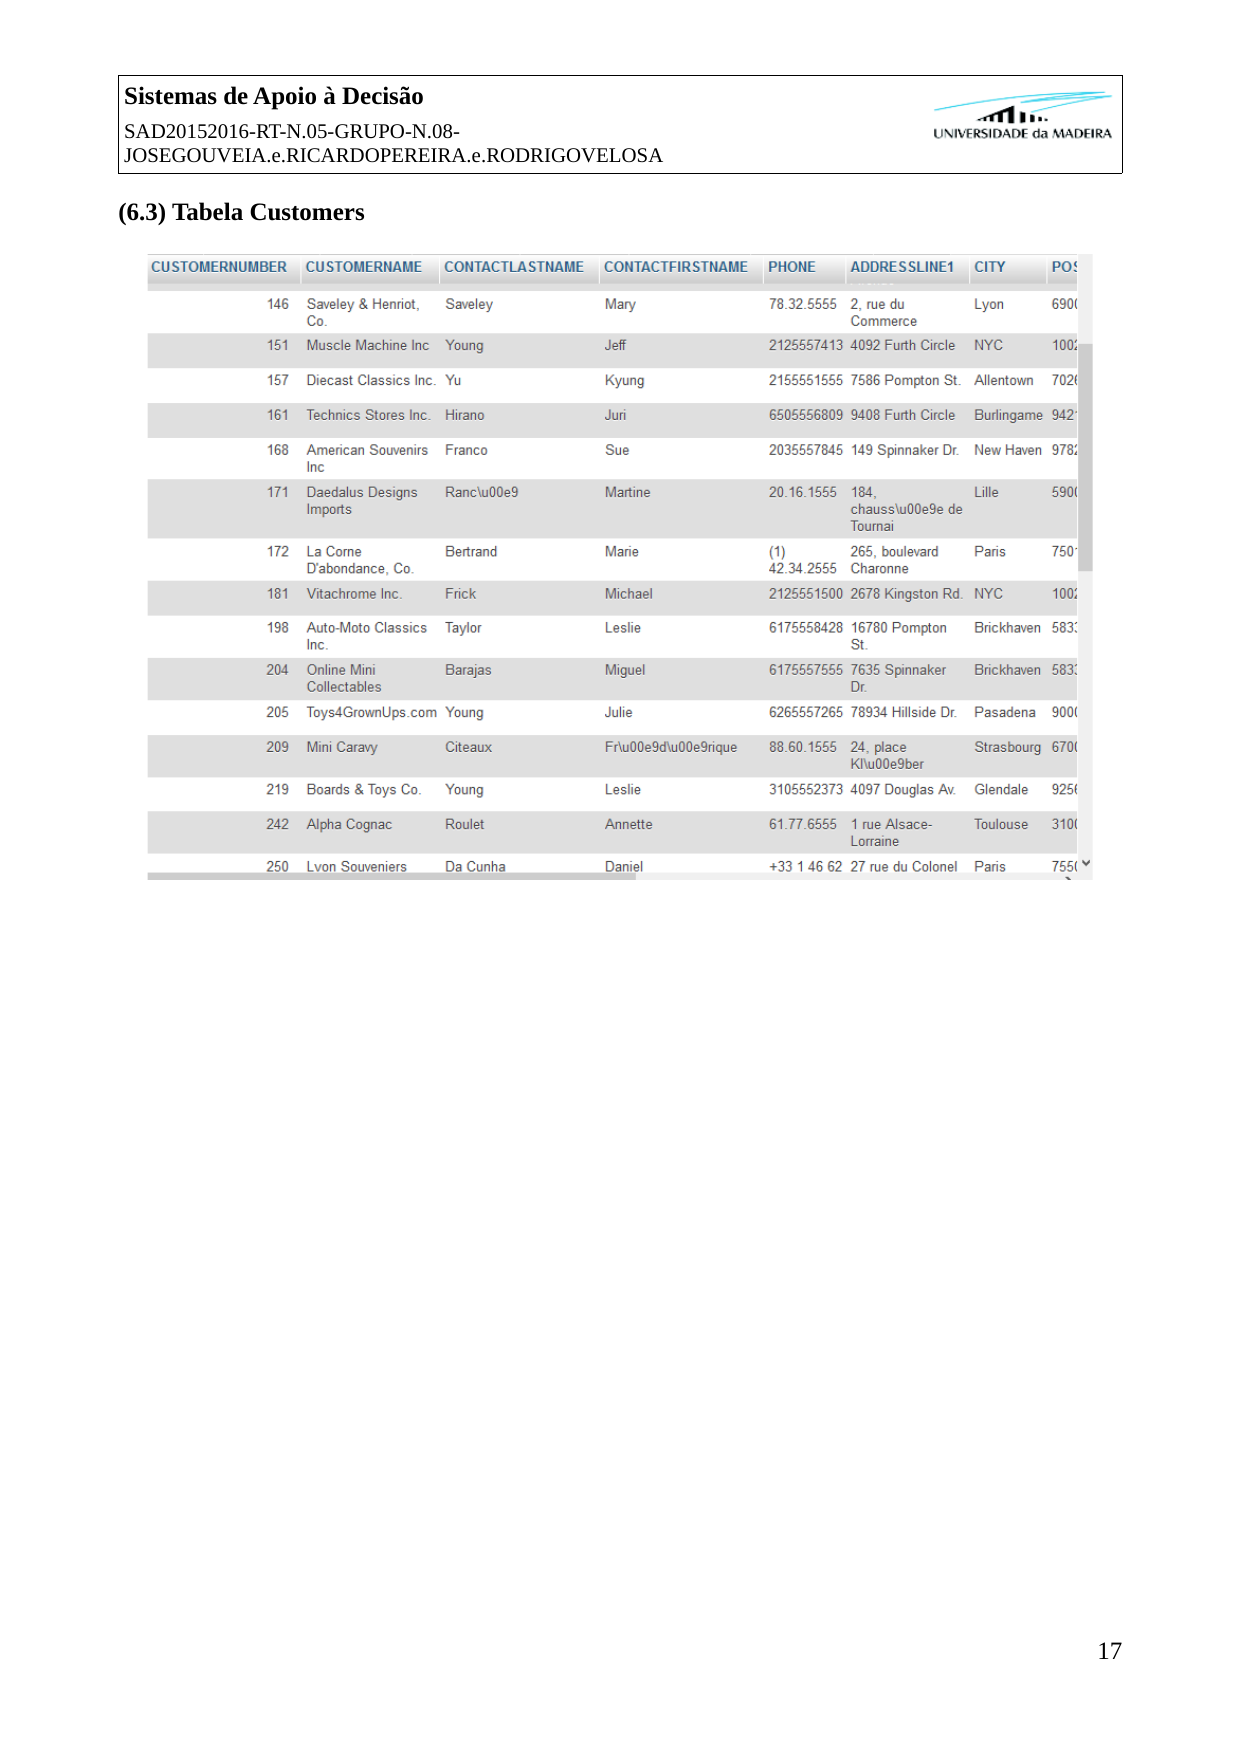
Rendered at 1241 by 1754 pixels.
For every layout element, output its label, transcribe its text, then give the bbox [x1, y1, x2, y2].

picture [919, 80, 1120, 145]
picture [147, 254, 1093, 880]
text (6.3) Tabela Customers [118, 197, 1122, 226]
text [118, 1606, 1122, 1635]
